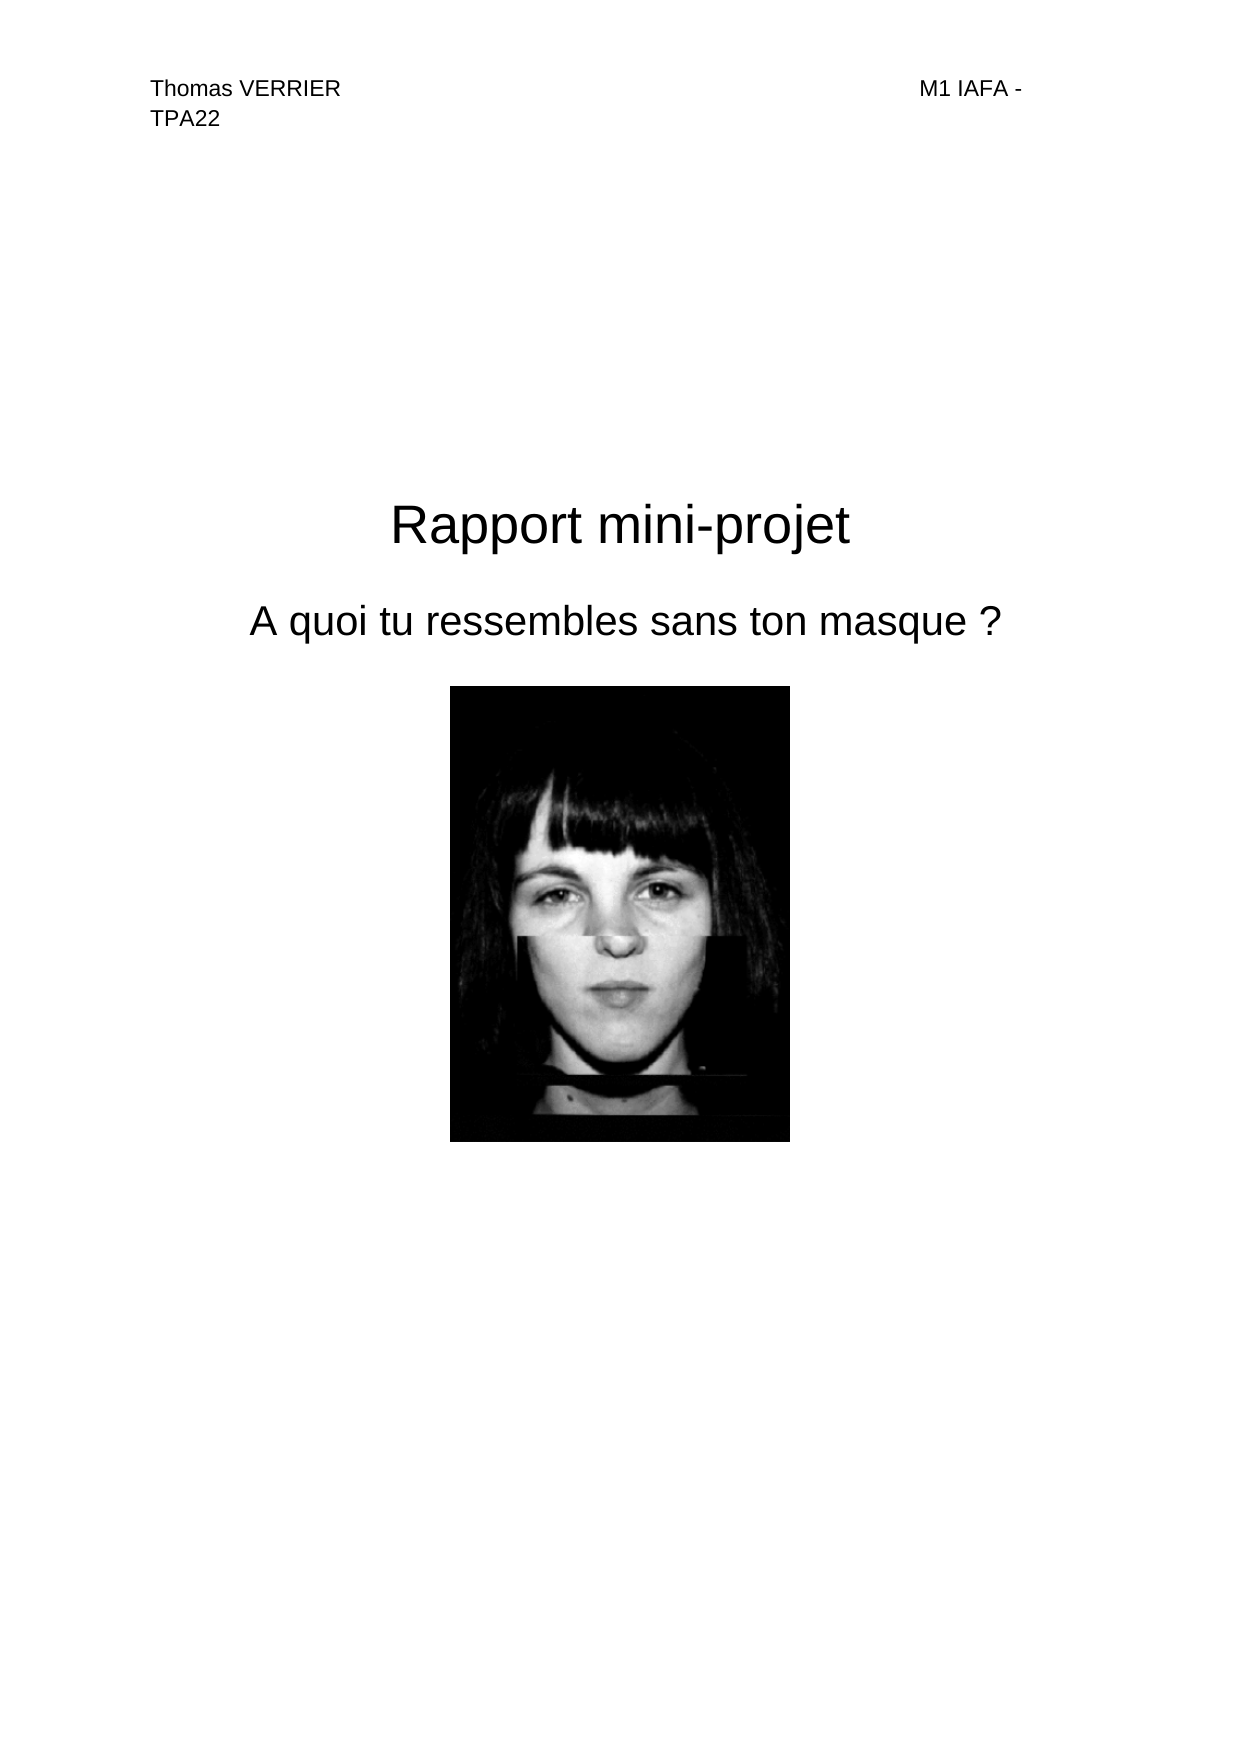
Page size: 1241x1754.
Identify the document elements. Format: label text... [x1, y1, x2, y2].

title Rapport mini-projet [150, 493, 1090, 555]
subtitle A quoi tu ressembles sans ton masque ? [150, 597, 1090, 644]
picture [450, 686, 790, 1142]
